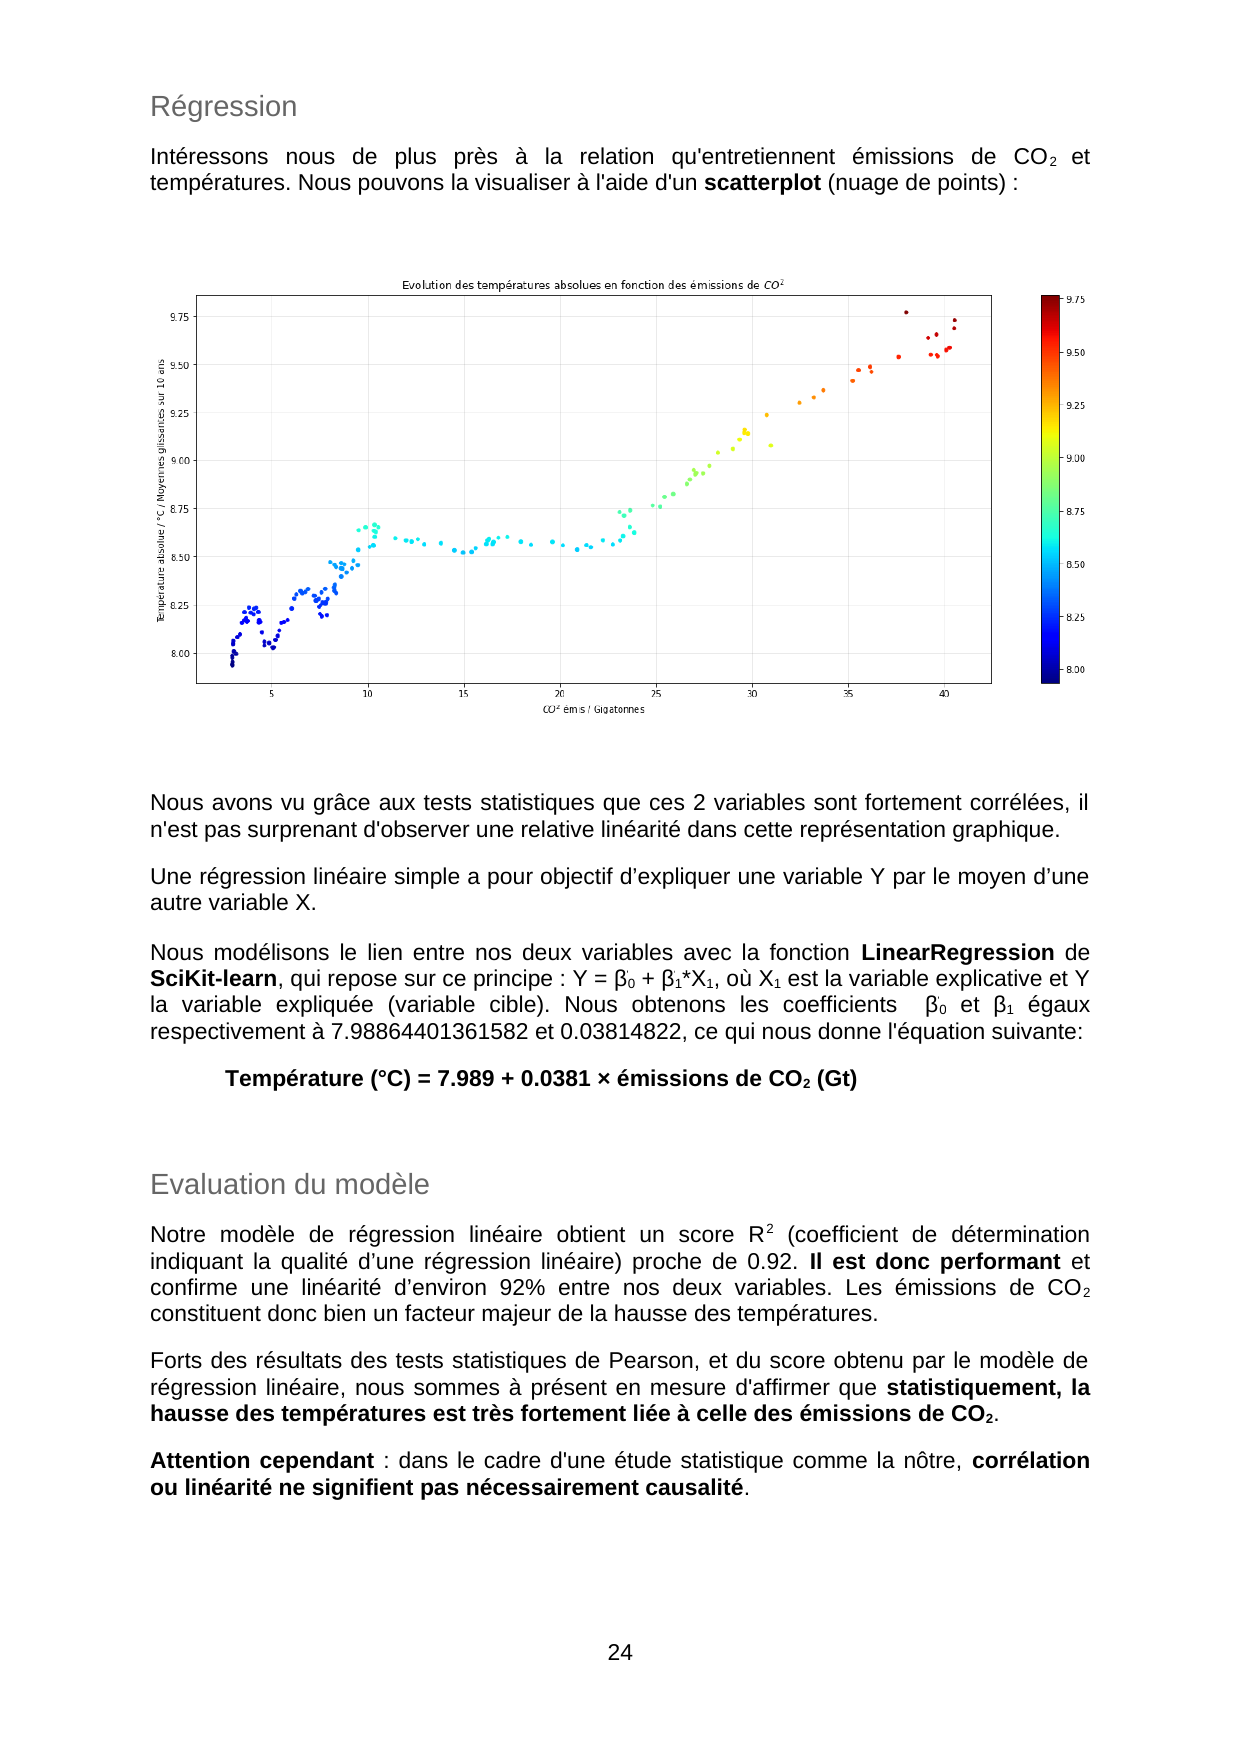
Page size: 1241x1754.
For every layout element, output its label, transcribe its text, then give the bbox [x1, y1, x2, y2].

text Nous avons vu grâce aux tests statistiques que ces 2 variables sont fortement corrélées, il n'est pas surprenant d'observer une relative linéarité dans cette représentation graphique. [150, 789, 1090, 842]
text Forts des résultats des tests statistiques de Pearson, et du score obtenu par le modèle de régression linéaire, nous sommes à présent en mesure d'affirmer que statistiquement, la hausse des températures est très fortement liée à celle des émissions de CO2. [150, 1347, 1090, 1427]
text Une régression linéaire simple a pour objectif d’expliquer une variable Y par le moyen d’une autre variable X. [150, 863, 1090, 916]
text Intéressons nous de plus près à la relation qu'entretiennent émissions de CO2 et températures. Nous pouvons la visualiser à l'aide d'un scatterplot (nuage de points) : [150, 143, 1090, 196]
text Température (°C) = 7.989 + 0.0381 × émissions de CO2 (Gt) [150, 1065, 1090, 1091]
text Notre modèle de régression linéaire obtient un score R2 (coefficient de détermination indiquant la qualité d’une régression linéaire) proche de 0.92. Il est donc performant et confirme une linéarité d’environ 92% entre nos deux variables. Les émissions de CO2 constituent donc bien un facteur majeur de la hausse des températures. [150, 1221, 1090, 1327]
subtitle Régression [150, 88, 1090, 122]
subtitle Evaluation du modèle [150, 1167, 1090, 1200]
text Nous modélisons le lien entre nos deux variables avec la fonction LinearRegression de SciKit-learn, qui repose sur ce principe : Y = β̃0 + β̃1*X1, où X1 est la variable explicative et Y la variable expliquée (variable cible). Nous obtenons les coefficients β̃0 et β̃1 égaux respectivement à 7.98864401361582 et 0.03814822, ce qui nous donne l'équation suivante: [150, 938, 1090, 1044]
text Attention cependant : dans le cadre d'une étude statistique comme la nôtre, corrélation ou linéarité ne signifient pas nécessairement causalité. [150, 1447, 1090, 1500]
picture [150, 271, 1091, 722]
